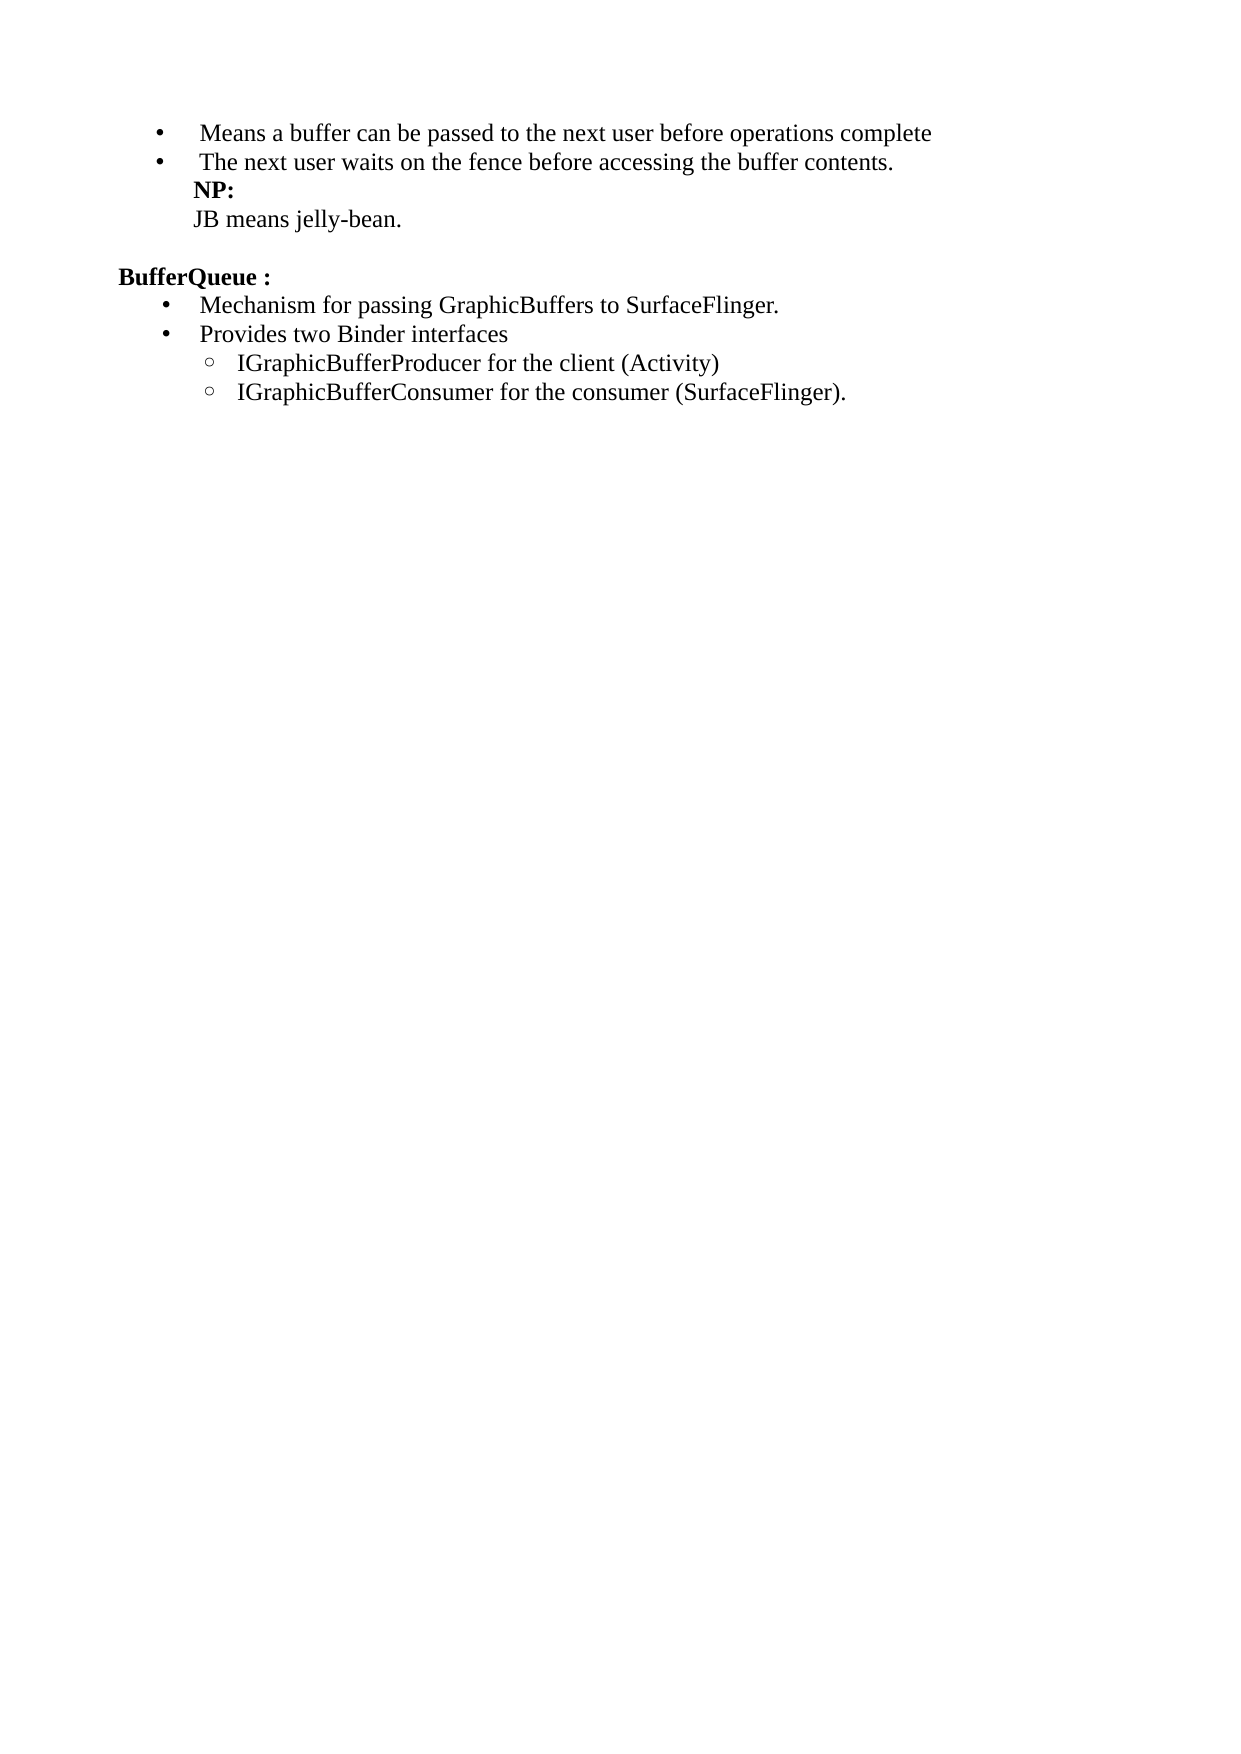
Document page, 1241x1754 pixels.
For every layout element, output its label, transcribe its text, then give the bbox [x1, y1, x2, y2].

text BufferQueue : [118, 262, 1122, 291]
list IGraphicBufferProducer for the client (Activity) [199, 348, 1122, 377]
list IGraphicBufferConsumer for the consumer (SurfaceFlinger). [199, 377, 1122, 406]
list Provides two Binder interfaces [162, 319, 1122, 348]
list The next user waits on the fence before accessing the buffer contents. [156, 147, 1122, 176]
list Means a buffer can be passed to the next user before operations complete [156, 118, 1122, 147]
list JB means jelly-bean. [156, 204, 1122, 233]
list NP: [156, 176, 1122, 204]
list Mechanism for passing GraphicBuffers to SurfaceFlinger. [162, 291, 1122, 319]
